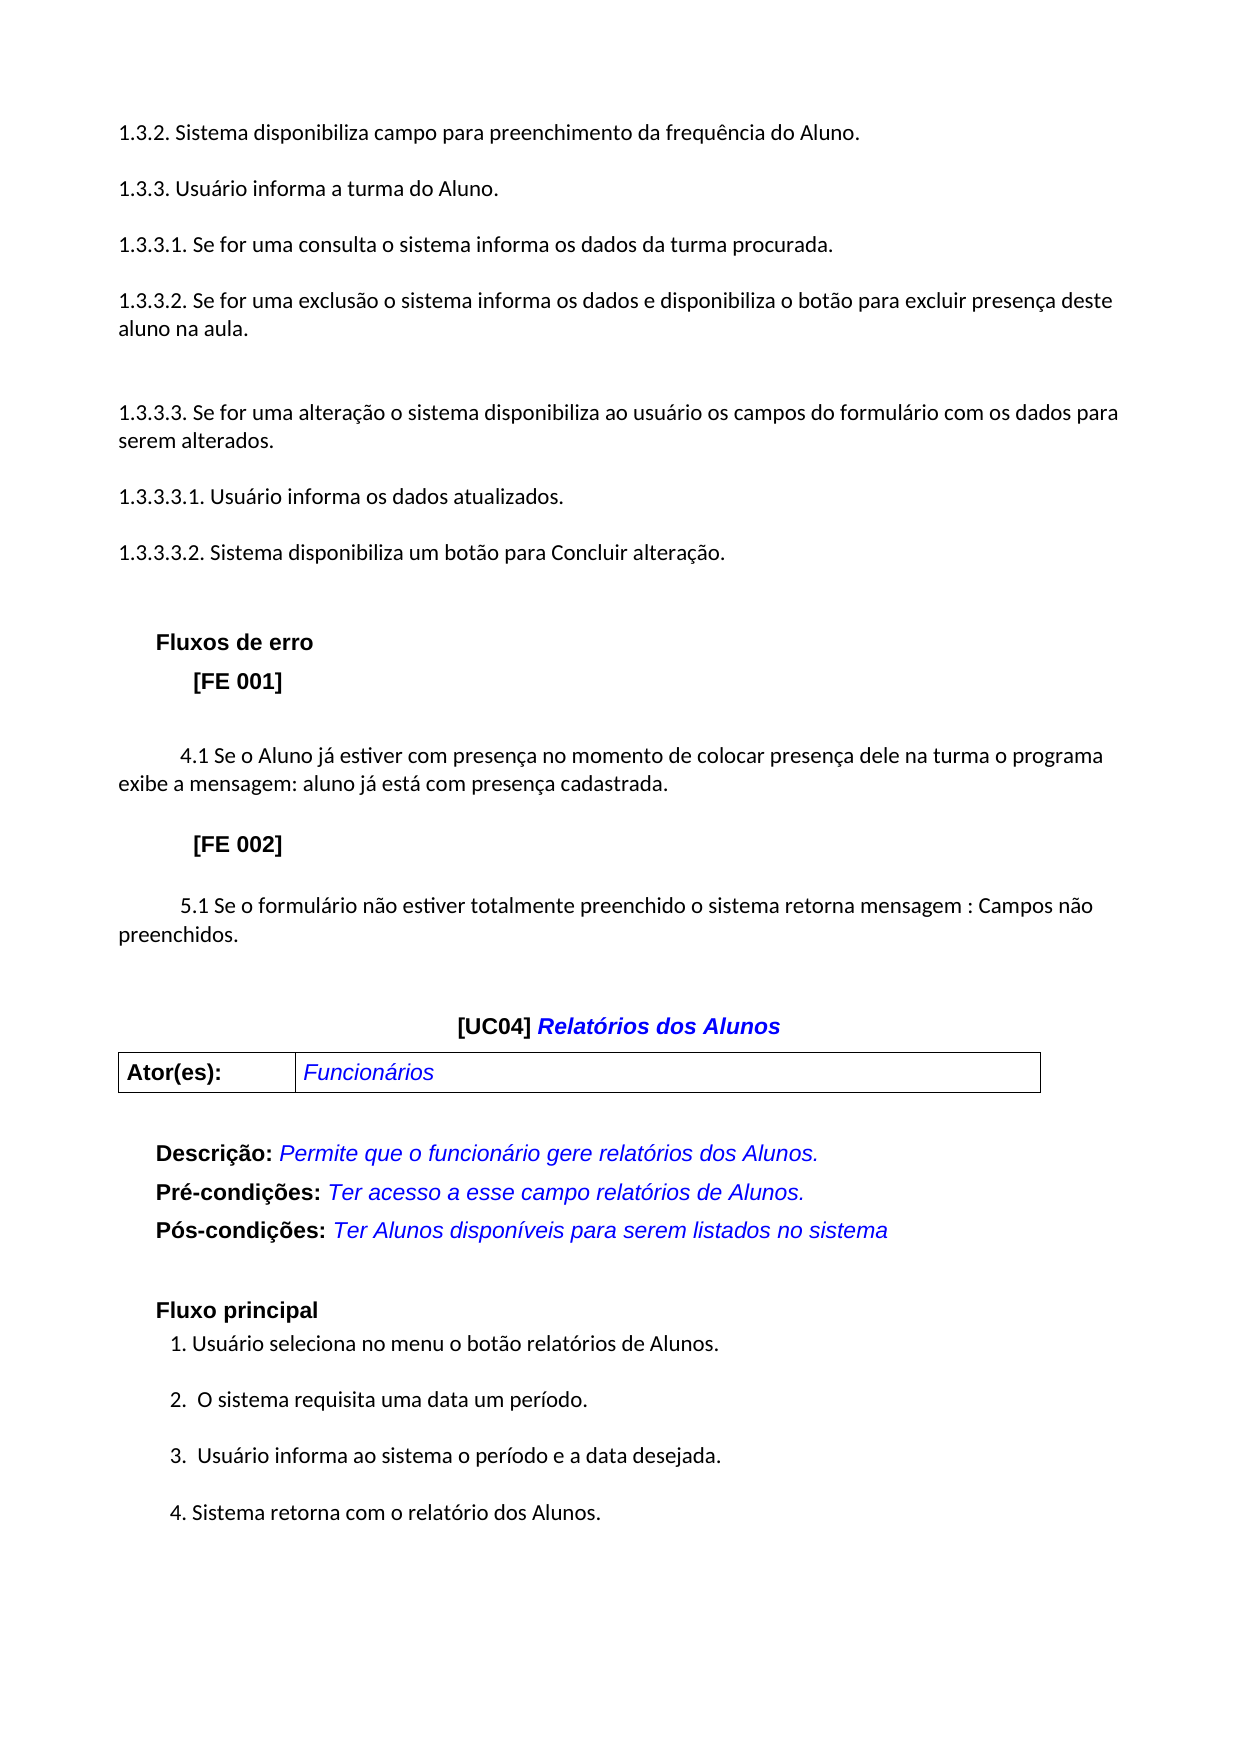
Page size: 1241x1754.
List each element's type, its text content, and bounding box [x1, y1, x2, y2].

text 1.3.3.2. Se for uma exclusão o sistema informa os dados e disponibiliza o botão para excluir presença deste aluno na aula. [118, 286, 1122, 342]
table_header Ator(es): [119, 1053, 295, 1092]
text Fluxo principal [156, 1297, 1122, 1323]
text Pós-condições: Ter Alunos disponíveis para serem listados no sistema [156, 1217, 1122, 1244]
text 1.3.3.3. Se for uma alteração o sistema disponibiliza ao usuário os campos do formulário com os dados para serem alterados. [118, 398, 1122, 454]
text Pré-condições: Ter acesso a esse campo relatórios de Alunos. [156, 1179, 1122, 1205]
text 5.1 Se o formulário não estiver totalmente preenchido o sistema retorna mensagem : Campos não preenchidos. [118, 892, 1122, 948]
text 3. Usuário informa ao sistema o período e a data desejada. [118, 1442, 1122, 1469]
text 1.3.3.1. Se for uma consulta o sistema informa os dados da turma procurada. [118, 230, 1122, 258]
text Descrição: Permite que o funcionário gere relatórios dos Alunos. [156, 1140, 1122, 1166]
text 4. Sistema retorna com o relatório dos Alunos. [118, 1498, 1122, 1526]
text Fluxos de erro [156, 629, 1122, 655]
text [FE 002] [193, 831, 1122, 857]
text 1.3.2. Sistema disponibiliza campo para preenchimento da frequência do Aluno. [118, 118, 1122, 146]
text [UC04] Relatórios dos Alunos [118, 1013, 1122, 1039]
text 1.3.3.3.2. Sistema disponibiliza um botão para Concluir alteração. [118, 538, 1122, 566]
text 2. O sistema requisita uma data um período. [118, 1386, 1122, 1413]
text 1. Usuário seleciona no menu o botão relatórios de Alunos. [118, 1329, 1122, 1357]
text 1.3.3.3.1. Usuário informa os dados atualizados. [118, 482, 1122, 510]
text 1.3.3. Usuário informa a turma do Aluno. [118, 174, 1122, 202]
table_header Funcionários [296, 1053, 1040, 1092]
text [FE 001] [193, 668, 1122, 694]
text 4.1 Se o Aluno já estiver com presença no momento de colocar presença dele na turma o programa exibe a mensagem: aluno já está com presença cadastrada. [118, 741, 1122, 797]
